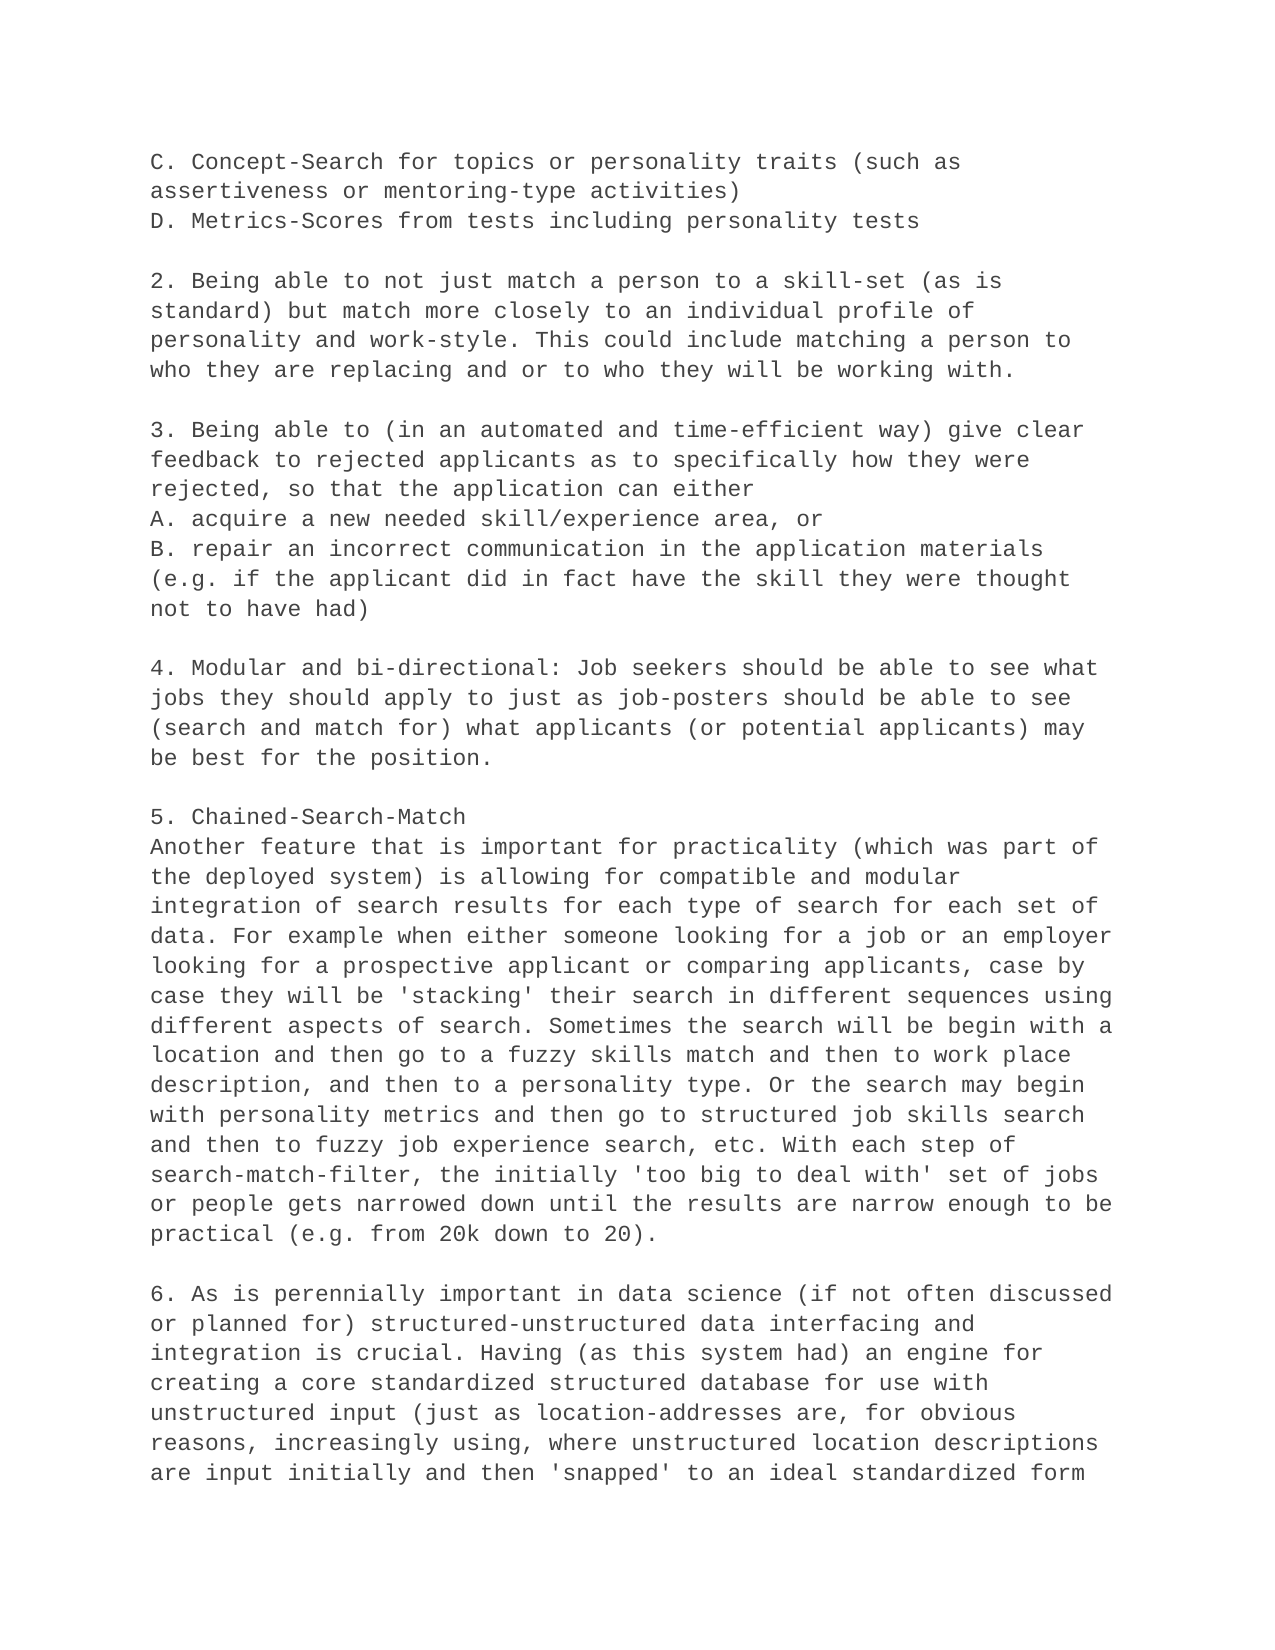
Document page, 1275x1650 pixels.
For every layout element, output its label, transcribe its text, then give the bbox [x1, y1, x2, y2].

text 2. Being able to not just match a person to a skill-set (as is standard) but match more closely to an individual profile of personality and work-style. This could include matching a person to who they are replacing and or to who they will be working with. [150, 269, 1125, 384]
text 4. Modular and bi-directional: Job seekers should be able to see what jobs they should apply to just as job-posters should be able to see (search and match for) what applicants (or potential applicants) may be best for the position. [150, 656, 1125, 772]
text Another feature that is important for practicality (which was part of the deployed system) is allowing for compatible and modular integration of search results for each type of search for each set of data. For example when either someone looking for a job or an employer looking for a prospective applicant or comparing applicants, case by case they will be 'stacking' their search in different sequences using different aspects of search. Sometimes the search will be begin with a location and then go to a fuzzy skills match and then to work place description, and then to a personality type. Or the search may begin with personality metrics and then go to structured job skills search and then to fuzzy job experience search, etc. With each step of search-match-filter, the initially 'too big to deal with' set of jobs or people gets narrowed down until the results are narrow enough to be practical (e.g. from 20k down to 20). [150, 835, 1125, 1248]
text D. Metrics-Scores from tests including personality tests [150, 209, 1125, 236]
text B. repair an incorrect communication in the application materials (e.g. if the applicant did in fact have the skill they were thought not to have had) [150, 537, 1125, 623]
text 5. Chained-Search-Match [150, 805, 1125, 831]
text 6. As is perennially important in data science (if not often discussed or planned for) structured-unstructured data interfacing and integration is crucial. Having (as this system had) an engine for creating a core standardized structured database for use with unstructured input (just as location-addresses are, for obvious reasons, increasingly using, where unstructured location descriptions are input initially and then 'snapped' to an ideal standardized form [150, 1282, 1125, 1487]
text 3. Being able to (in an automated and time-efficient way) give clear feedback to rejected applicants as to specifically how they were rejected, so that the application can either [150, 418, 1125, 504]
text A. acquire a new needed skill/experience area, or [150, 507, 1125, 533]
text C. Concept-Search for topics or personality traits (such as assertiveness or mentoring-type activities) [150, 150, 1125, 206]
